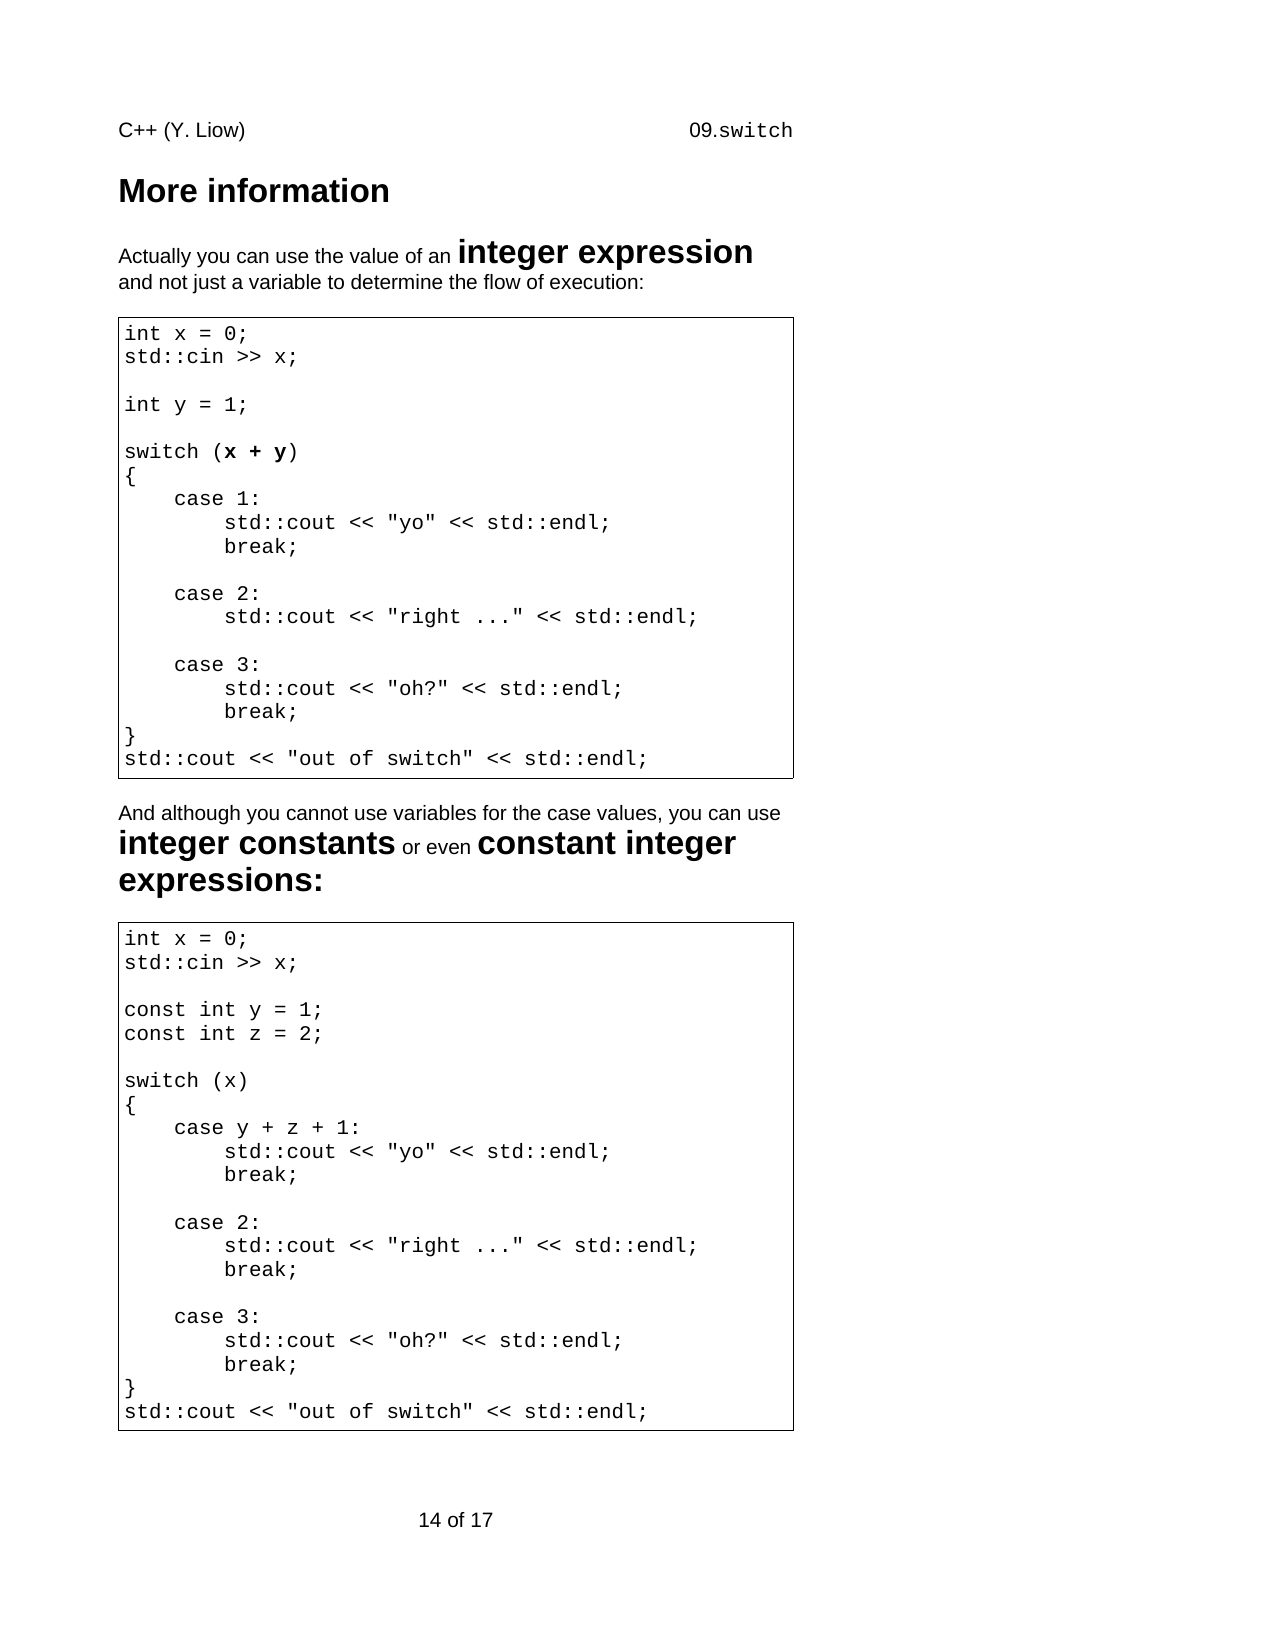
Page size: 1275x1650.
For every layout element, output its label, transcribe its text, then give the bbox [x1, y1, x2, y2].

table_header int x = 0; std::cin >> x; const int y = 1; const int z = 2; switch (x) { case y + z + 1: std::cout << "yo" << std::endl; break; case 2: std::cout << "right ..." << std::endl; break; case 3: std::cout << "oh?" << std::endl; break; } std::cout << "out of switch" << std::endl; [119, 923, 793, 1430]
text Actually you can use the value of an integer expression and not just a variable to determine the flow of execution: [118, 233, 793, 294]
table_header int x = 0; std::cin >> x; int y = 1; switch (x + y) { case 1: std::cout << "yo" << std::endl; break; case 2: std::cout << "right ..." << std::endl; case 3: std::cout << "oh?" << std::endl; break; } std::cout << "out of switch" << std::endl; [119, 318, 793, 778]
text And although you cannot use variables for the case values, you can use integer constants or even constant integer expressions: [118, 801, 793, 899]
text More information [118, 173, 793, 210]
